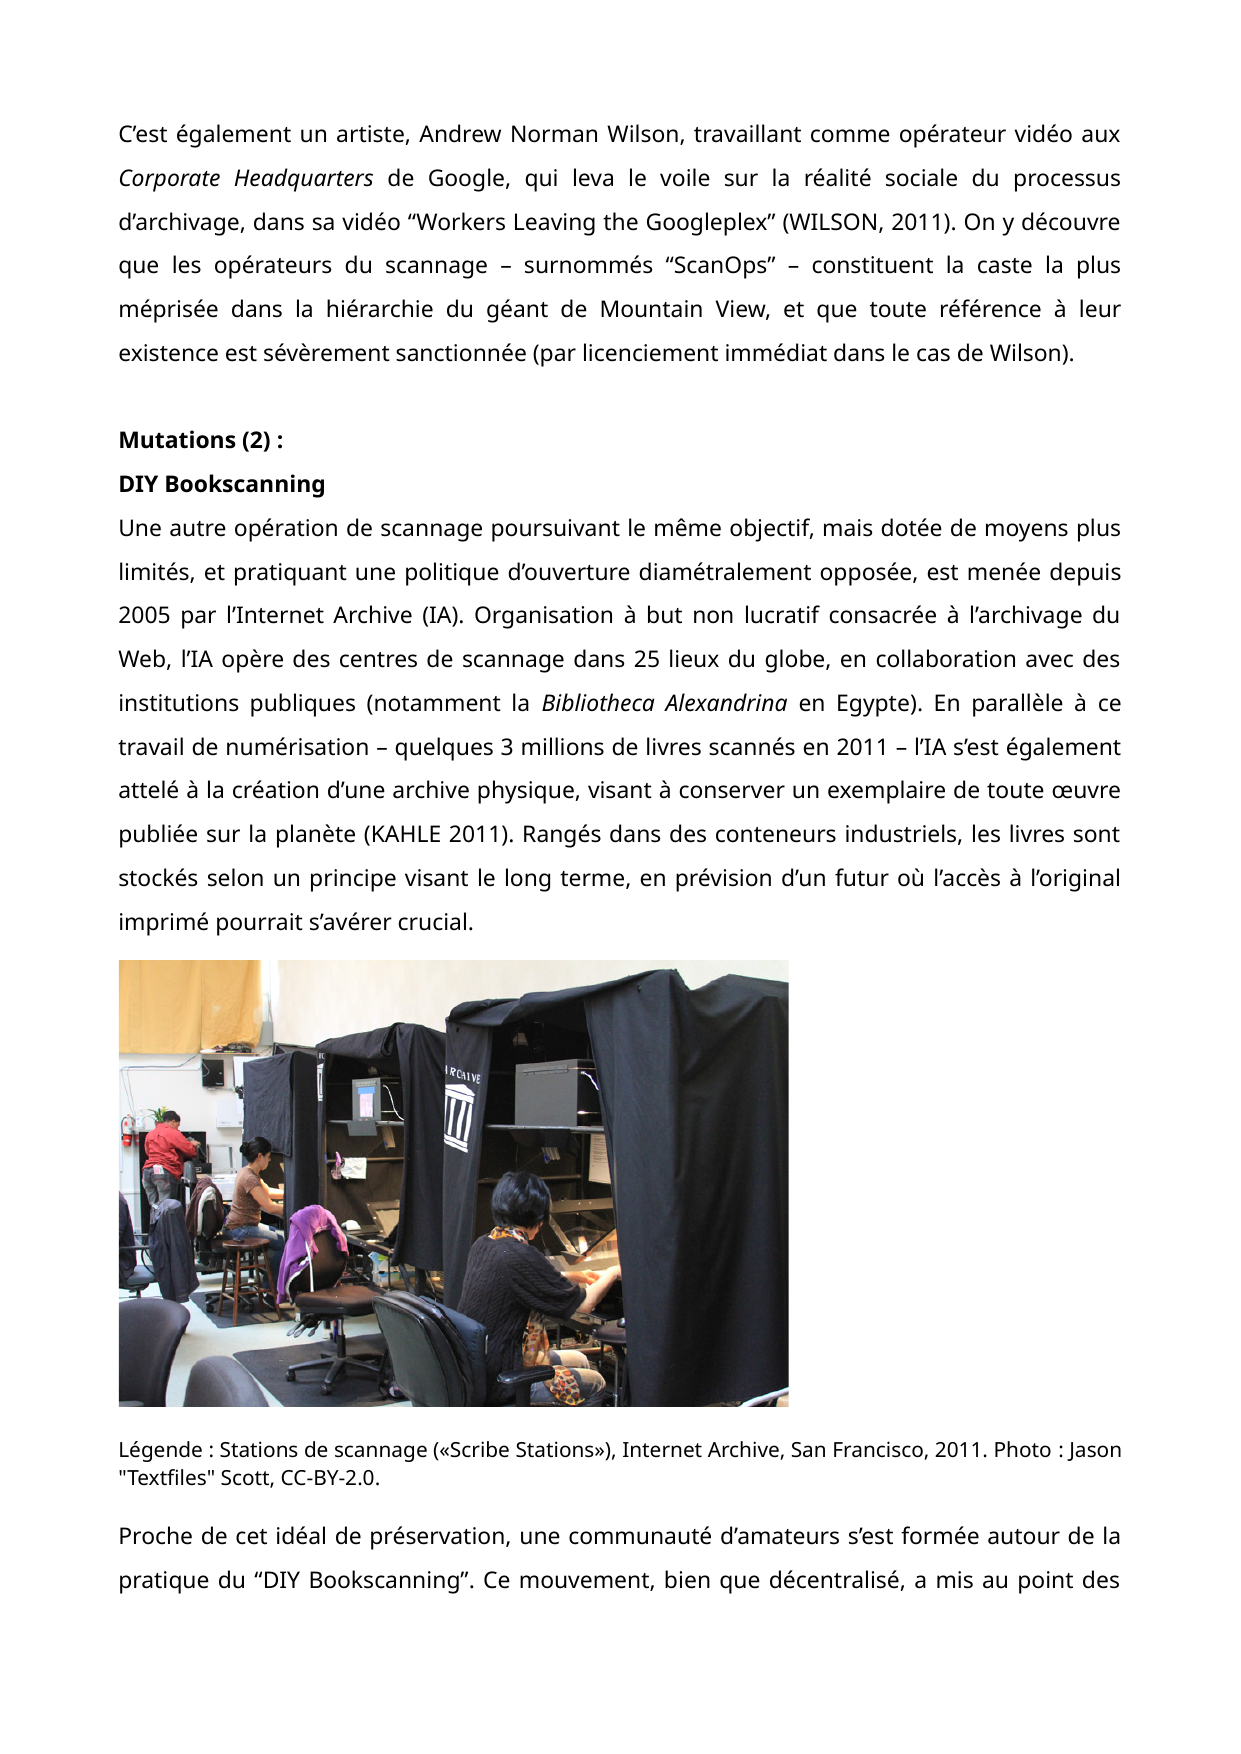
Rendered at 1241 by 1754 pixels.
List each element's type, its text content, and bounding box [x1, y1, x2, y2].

picture [118, 960, 789, 1407]
text Légende : Stations de scannage («Scribe Stations»), Internet Archive, San Francisco, 2011. Photo : Jason "Textfiles" Scott, CC-BY-2.0. [118, 1435, 1122, 1492]
text C’est également un artiste, Andrew Norman Wilson, travaillant comme opérateur vidéo aux Corporate Headquarters de Google, qui leva le voile sur la réalité sociale du processus d’archivage, dans sa vidéo “Workers Leaving the Googleplex” (WILSON, 2011). On y découvre que les opérateurs du scannage – surnommés “ScanOps” – constituent la caste la plus méprisée dans la hiérarchie du géant de Mountain View, et que toute référence à leur existence est sévèrement sanctionnée (par licenciement immédiat dans le cas de Wilson). [118, 118, 1122, 368]
text Une autre opération de scannage poursuivant le même objectif, mais dotée de moyens plus limités, et pratiquant une politique d’ouverture diamétralement opposée, est menée depuis 2005 par l’Internet Archive (IA). Organisation à but non lucratif consacrée à l’archivage du Web, l’IA opère des centres de scannage dans 25 lieux du globe, en collaboration avec des institutions publiques (notamment la Bibliotheca Alexandrina en Egypte). En parallèle à ce travail de numérisation – quelques 3 millions de livres scannés en 2011 – l’IA s’est également attelé à la création d’une archive physique, visant à conserver un exemplaire de toute œuvre publiée sur la planète (KAHLE 2011). Rangés dans des conteneurs industriels, les livres sont stockés selon un principe visant le long terme, en prévision d’un futur où l’accès à l’original imprimé pourrait s’avérer crucial. [118, 512, 1122, 937]
text DIY Bookscanning [118, 468, 1122, 499]
text Proche de cet idéal de préservation, une communauté d’amateurs s’est formée autour de la pratique du “DIY Bookscanning”. Ce mouvement, bien que décentralisé, a mis au point des [118, 1520, 1122, 1595]
text Mutations (2) : [118, 424, 1122, 456]
